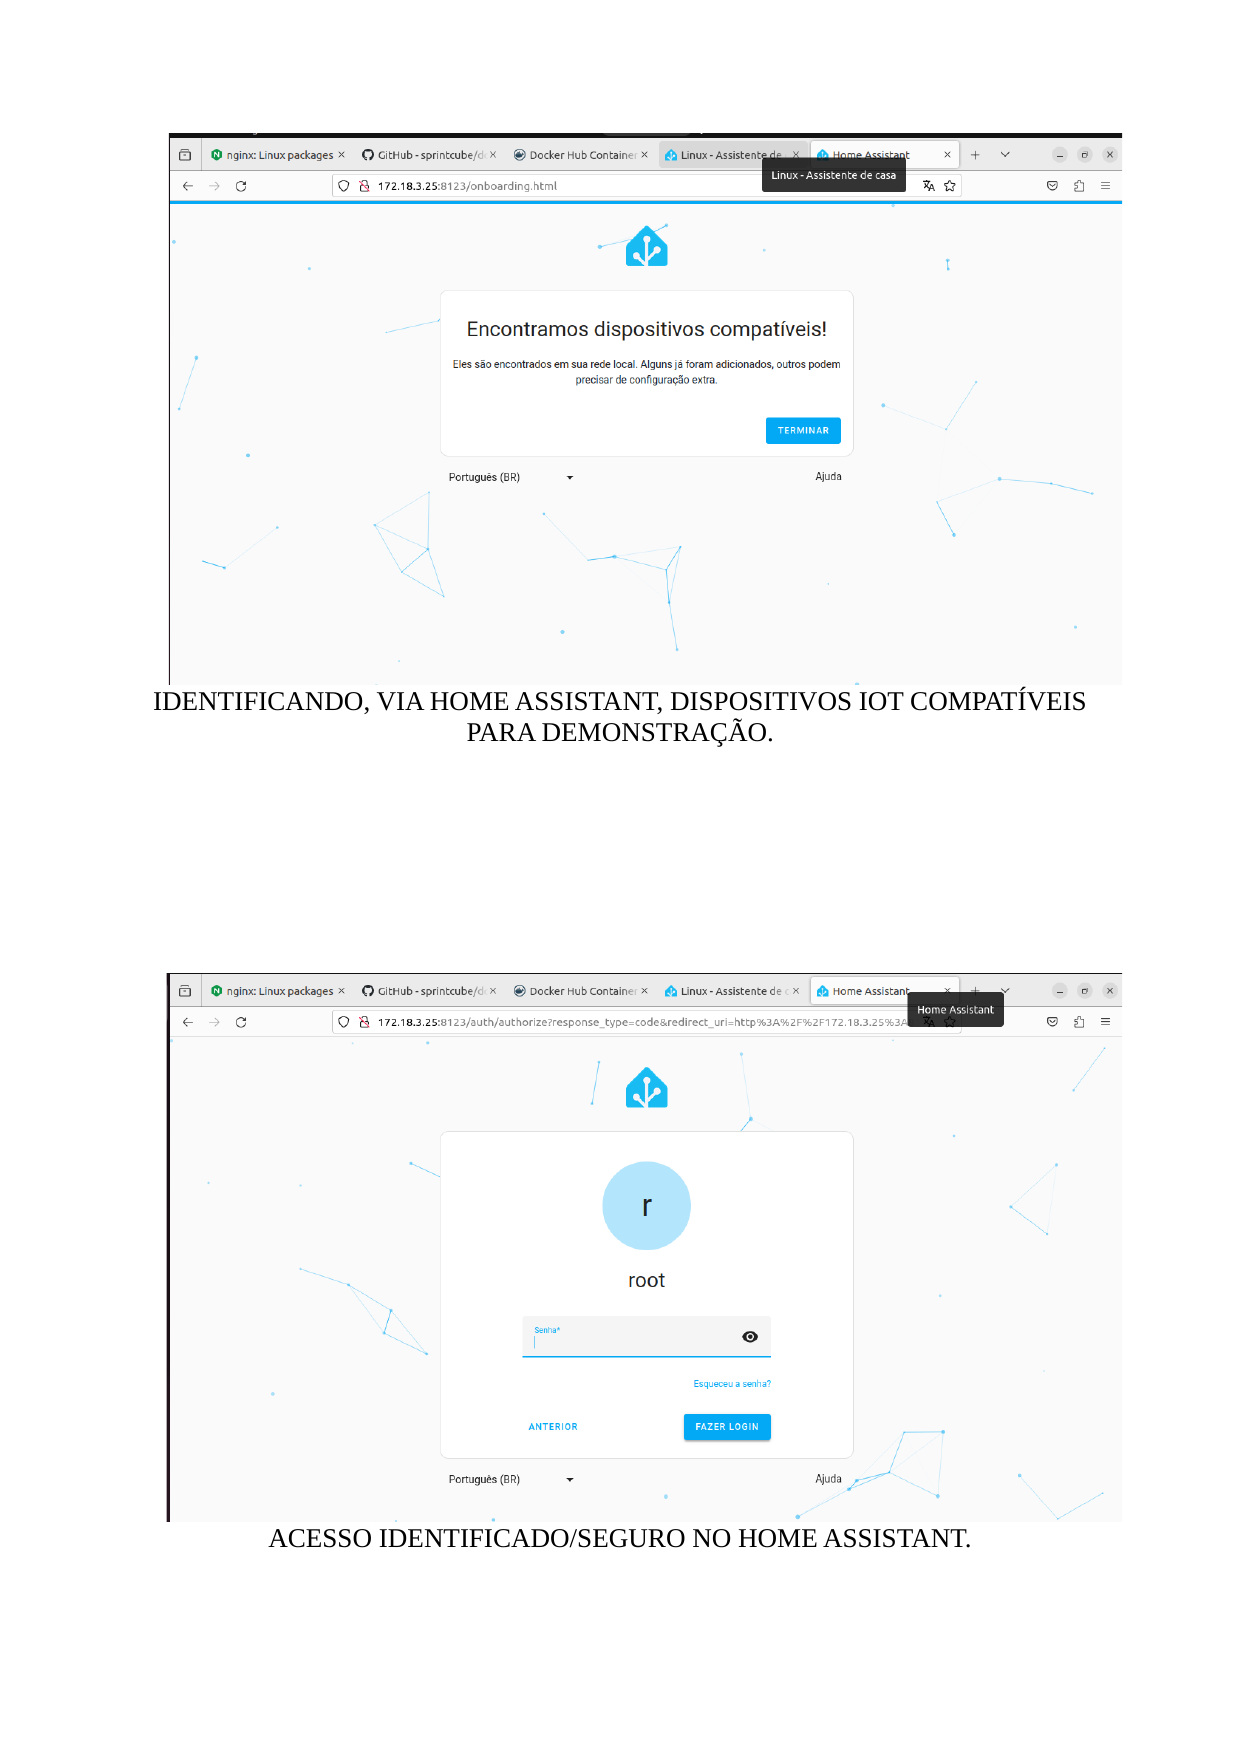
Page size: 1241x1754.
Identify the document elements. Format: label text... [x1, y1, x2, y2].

text IDENTIFICANDO, VIA HOME ASSISTANT, DISPOSITIVOS IOT COMPATÍVEIS PARA DEMONSTRAÇÃO. [118, 118, 1122, 747]
picture [168, 133, 1123, 685]
text ACESSO IDENTIFICADO/SEGURO NO HOME ASSISTANT. [118, 965, 1122, 1553]
picture [166, 973, 1123, 1522]
